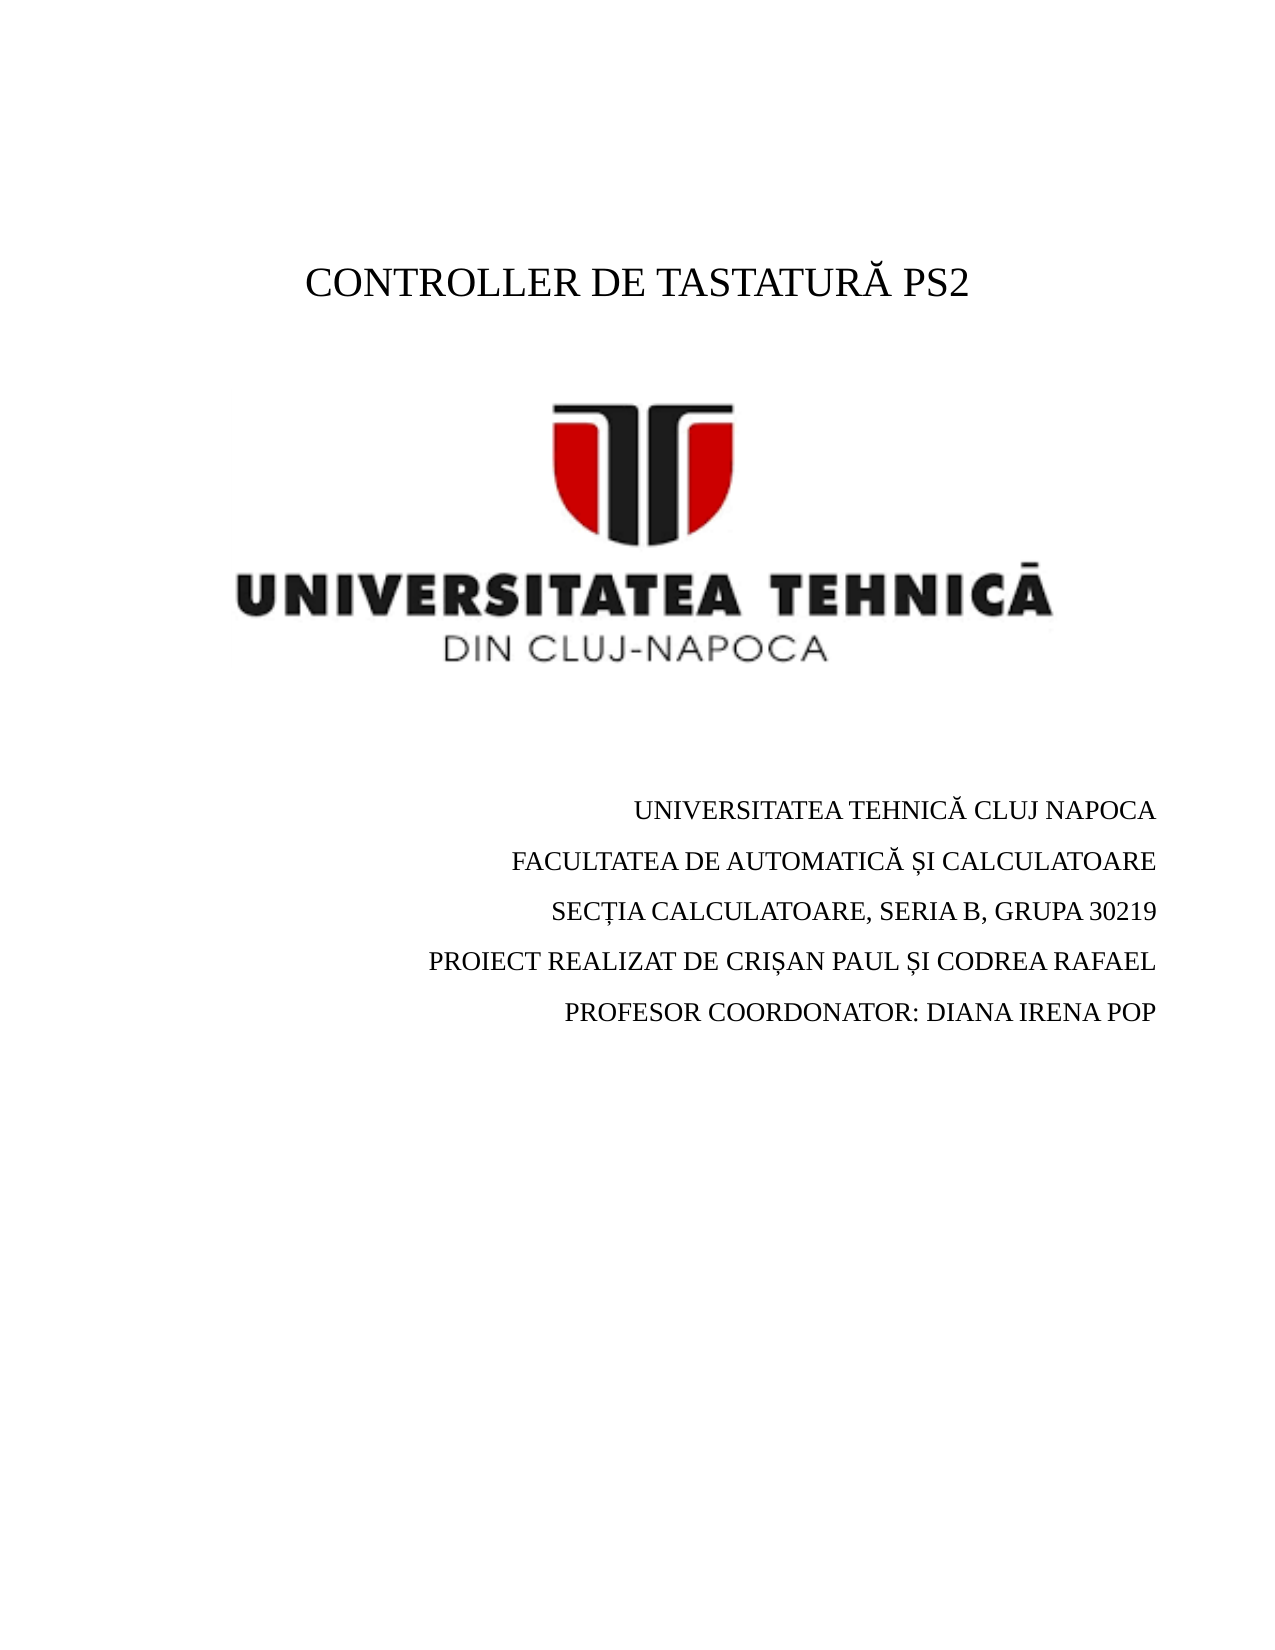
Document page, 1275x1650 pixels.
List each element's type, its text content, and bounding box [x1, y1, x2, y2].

text PROIECT REALIZAT DE CRIȘAN PAUL ȘI CODREA RAFAEL [118, 945, 1157, 976]
text CONTROLLER DE TASTATURĂ PS2 [118, 257, 1157, 305]
text FACULTATEA DE AUTOMATICĂ ȘI CALCULATOARE [118, 845, 1157, 876]
text UNIVERSITATEA TEHNICĂ CLUJ NAPOCA [118, 794, 1157, 826]
text PROFESOR COORDONATOR: DIANA IRENA POP [118, 996, 1157, 1027]
picture [230, 389, 1058, 668]
text SECȚIA CALCULATOARE, SERIA B, GRUPA 30219 [118, 895, 1157, 926]
